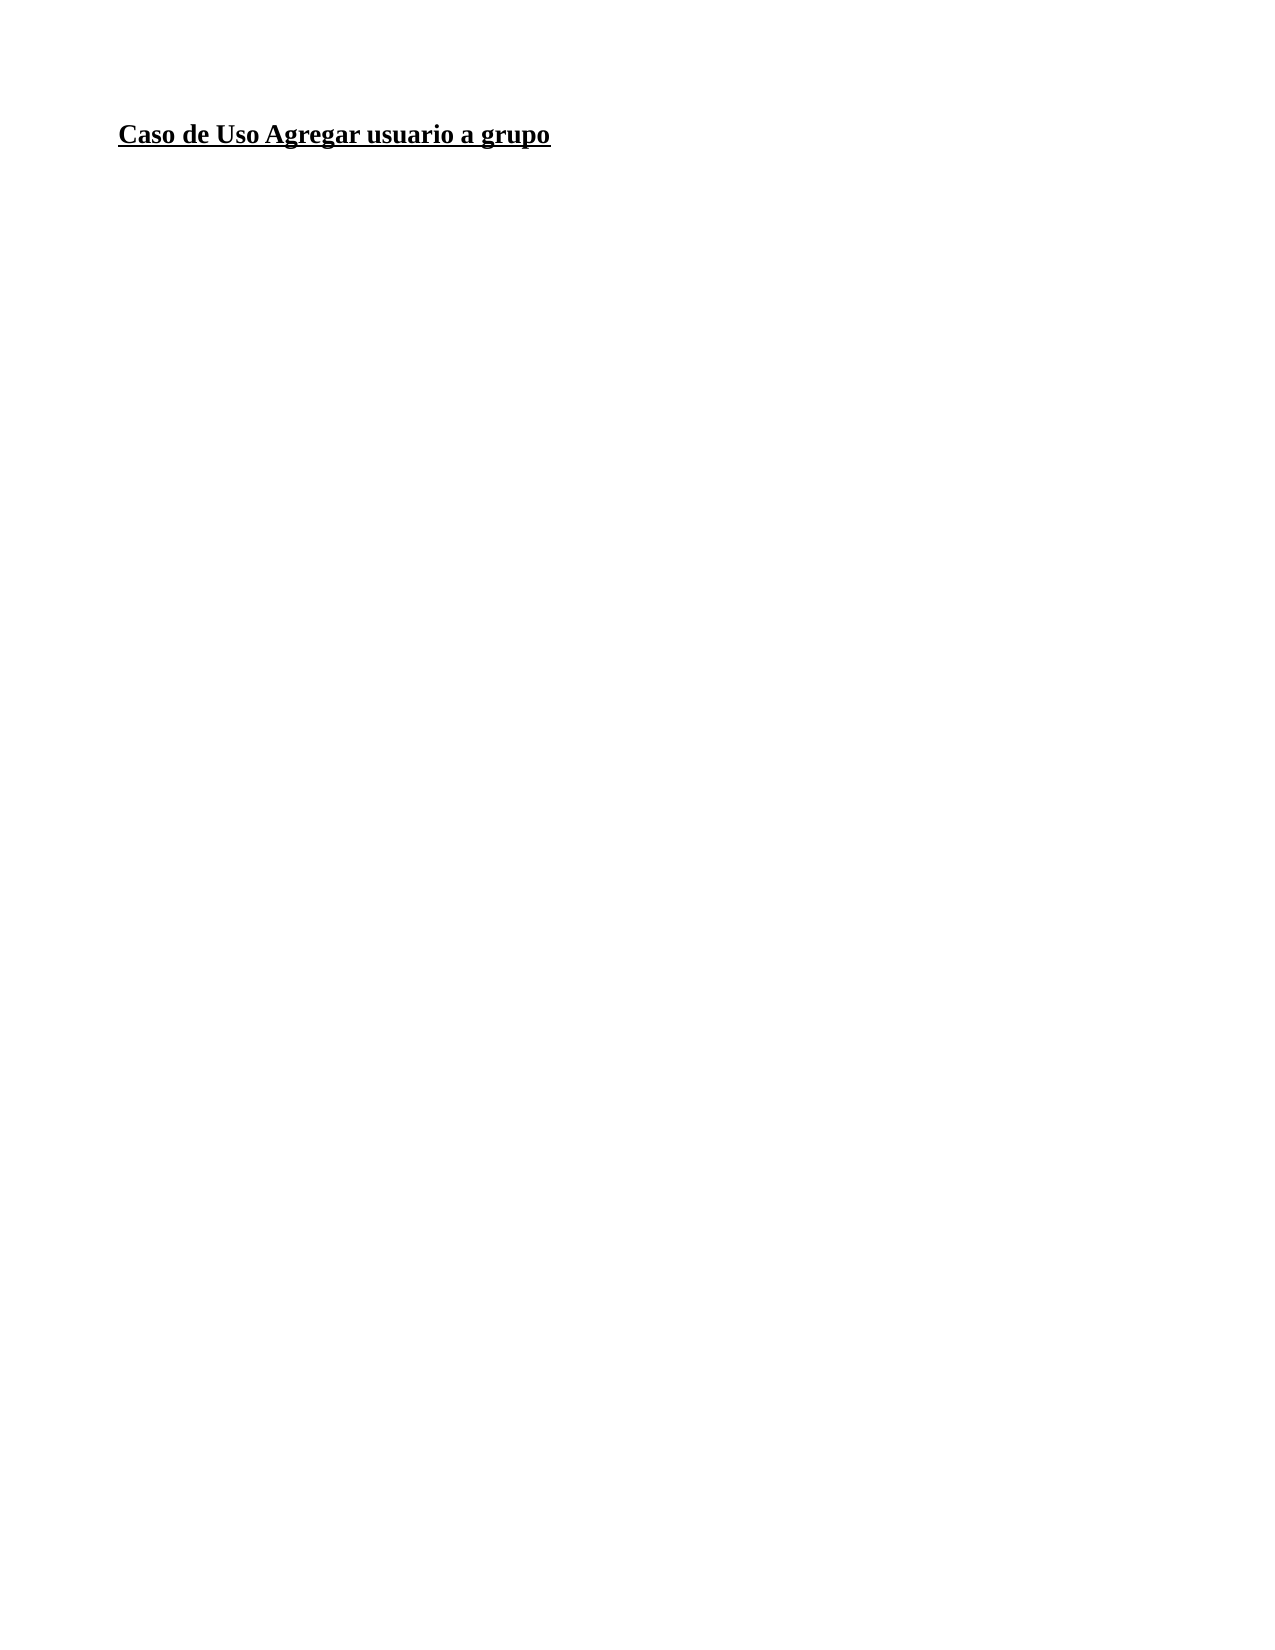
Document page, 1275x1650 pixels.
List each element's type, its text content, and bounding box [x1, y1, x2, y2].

text Caso de Uso Agregar usuario a grupo [118, 118, 1157, 149]
